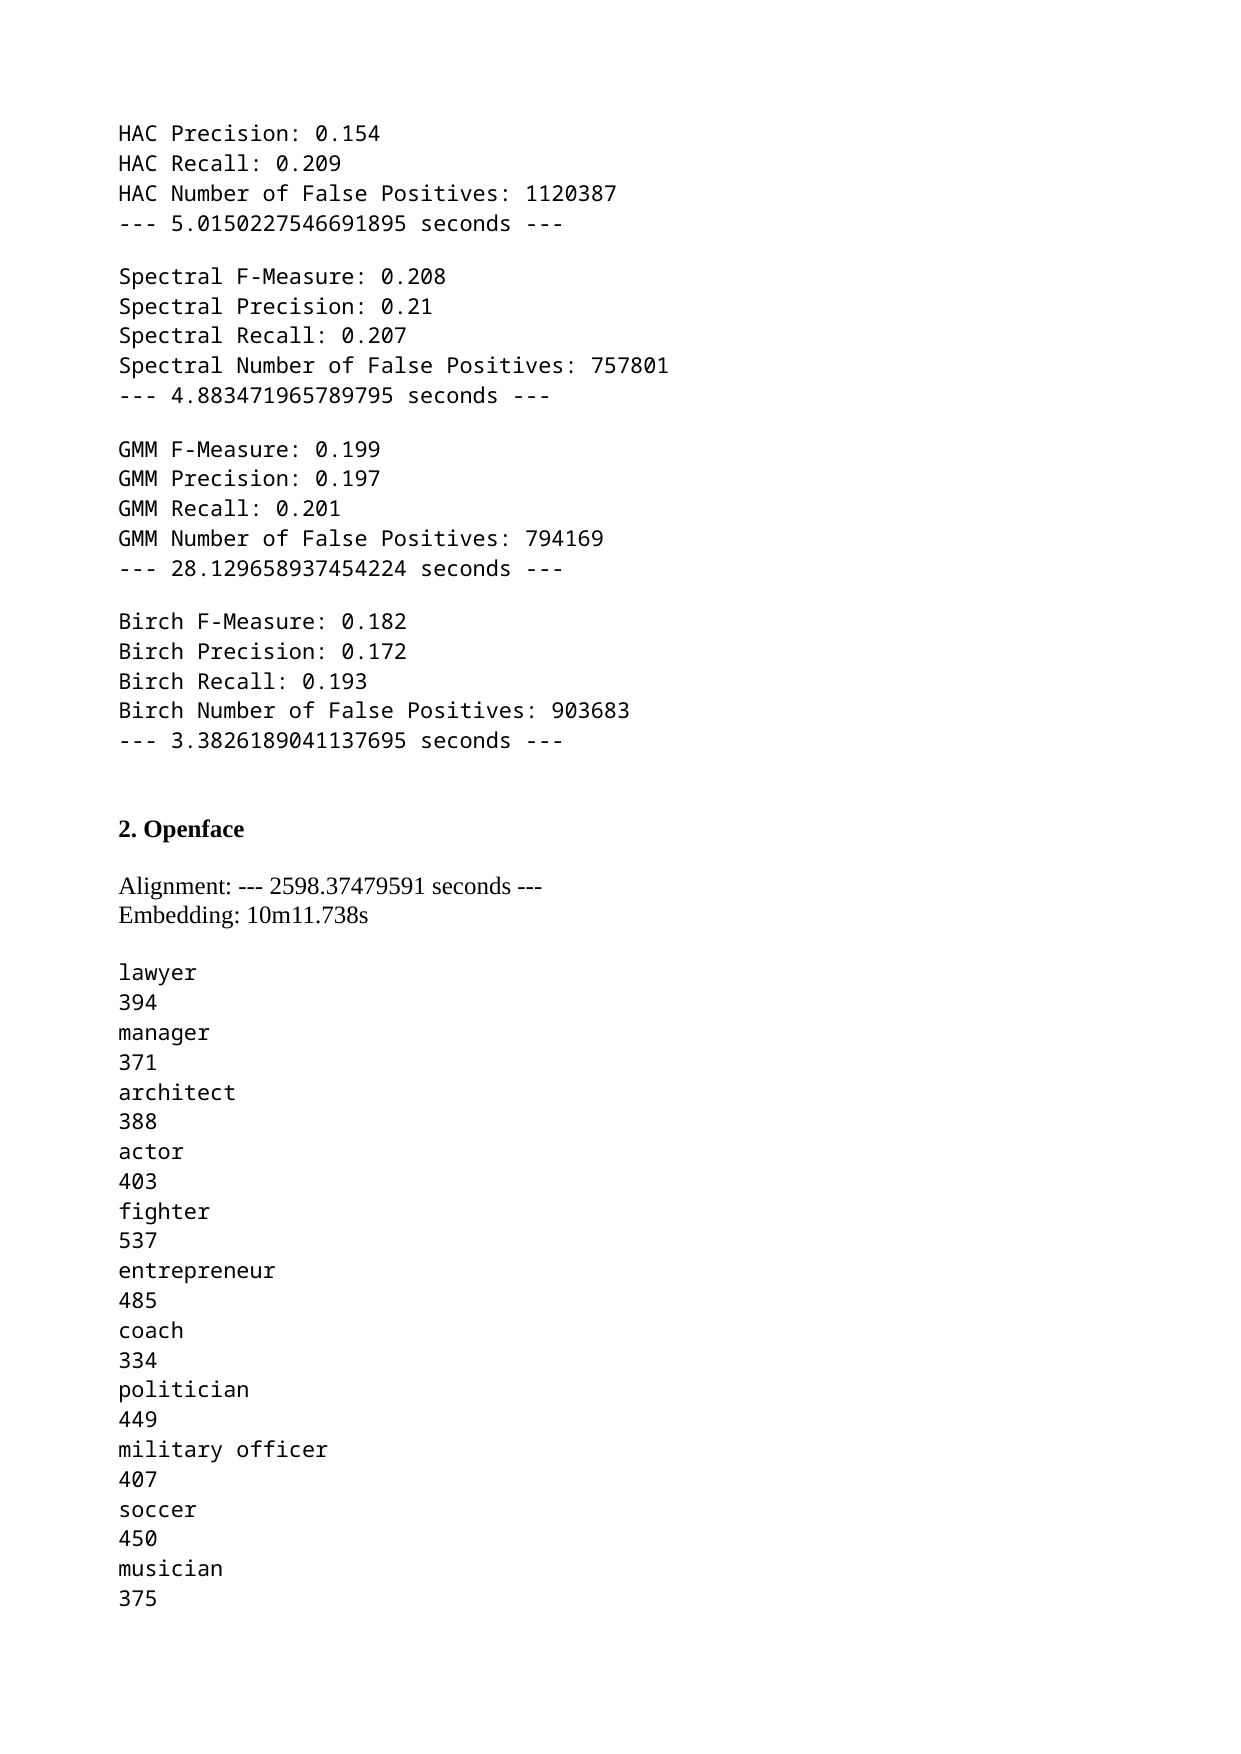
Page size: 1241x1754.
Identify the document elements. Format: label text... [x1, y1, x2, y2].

text GMM F-Measure: 0.199 [118, 433, 1122, 463]
text actor [118, 1136, 1122, 1166]
text musician [118, 1553, 1122, 1583]
text 371 [118, 1047, 1122, 1077]
text 449 [118, 1404, 1122, 1434]
text Birch Precision: 0.172 [118, 636, 1122, 666]
text lawyer [118, 957, 1122, 987]
text 388 [118, 1106, 1122, 1136]
text Spectral Precision: 0.21 [118, 291, 1122, 321]
text 394 [118, 987, 1122, 1017]
text manager [118, 1017, 1122, 1047]
text --- 5.0150227546691895 seconds --- [118, 207, 1122, 237]
text Alignment: --- 2598.37479591 seconds --- [118, 871, 1122, 900]
text 407 [118, 1464, 1122, 1494]
text GMM Recall: 0.201 [118, 493, 1122, 523]
text military officer [118, 1434, 1122, 1464]
text fighter [118, 1196, 1122, 1226]
text coach [118, 1315, 1122, 1345]
text HAC Precision: 0.154 [118, 118, 1122, 148]
text Spectral Number of False Positives: 757801 [118, 350, 1122, 380]
text --- 28.129658937454224 seconds --- [118, 553, 1122, 582]
text 485 [118, 1285, 1122, 1315]
text 2. Openface [118, 814, 1122, 842]
text GMM Number of False Positives: 794169 [118, 523, 1122, 553]
text Embedding: 10m11.738s [118, 900, 1122, 929]
text GMM Precision: 0.197 [118, 463, 1122, 493]
text Birch Recall: 0.193 [118, 666, 1122, 696]
text --- 3.3826189041137695 seconds --- [118, 725, 1122, 755]
text politician [118, 1374, 1122, 1404]
text 375 [118, 1583, 1122, 1613]
text HAC Recall: 0.209 [118, 148, 1122, 178]
text entrepreneur [118, 1255, 1122, 1285]
text Birch F-Measure: 0.182 [118, 606, 1122, 636]
text Birch Number of False Positives: 903683 [118, 696, 1122, 725]
text Spectral F-Measure: 0.208 [118, 261, 1122, 291]
text 334 [118, 1345, 1122, 1374]
text 450 [118, 1523, 1122, 1553]
text Spectral Recall: 0.207 [118, 321, 1122, 350]
text HAC Number of False Positives: 1120387 [118, 178, 1122, 207]
text architect [118, 1077, 1122, 1106]
text --- 4.883471965789795 seconds --- [118, 380, 1122, 410]
text 537 [118, 1226, 1122, 1255]
text 403 [118, 1166, 1122, 1196]
text soccer [118, 1494, 1122, 1523]
